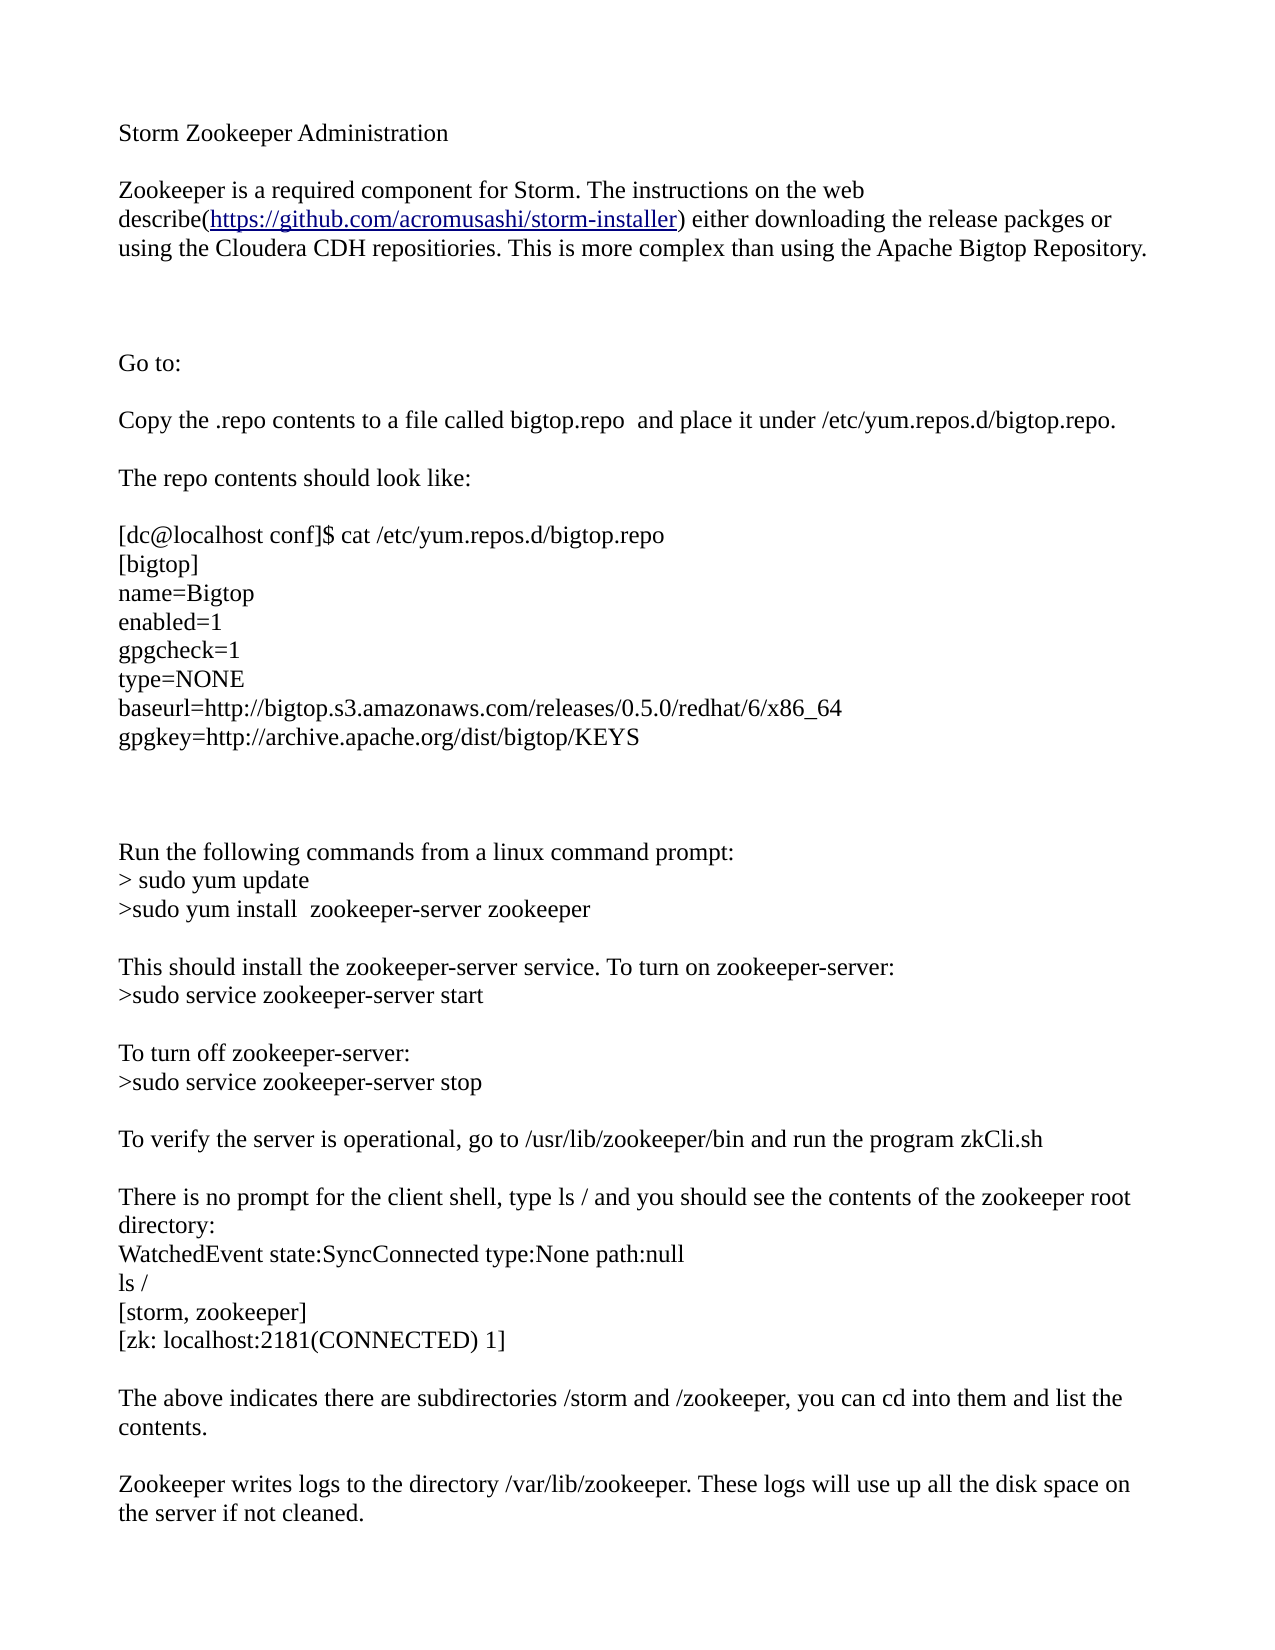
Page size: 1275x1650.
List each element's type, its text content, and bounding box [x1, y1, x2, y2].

text enabled=1 [118, 607, 1157, 636]
text To turn off zookeeper-server: [118, 1038, 1157, 1067]
text Go to: [118, 348, 1157, 377]
text gpgcheck=1 [118, 636, 1157, 664]
text [dc@localhost conf]$ cat /etc/yum.repos.d/bigtop.repo [118, 521, 1157, 549]
text This should install the zookeeper-server service. To turn on zookeeper-server: [118, 952, 1157, 981]
text type=NONE [118, 664, 1157, 693]
text baseurl=http://bigtop.s3.amazonaws.com/releases/0.5.0/redhat/6/x86_64 [118, 693, 1157, 722]
text Copy the .repo contents to a file called bigtop.repo and place it under /etc/yum.repos.d/bigtop.repo. [118, 406, 1157, 434]
text ls / [118, 1268, 1157, 1297]
text To verify the server is operational, go to /usr/lib/zookeeper/bin and run the program zkCli.sh [118, 1124, 1157, 1153]
text [storm, zookeeper] [118, 1297, 1157, 1326]
text The repo contents should look like: [118, 463, 1157, 492]
text Run the following commands from a linux command prompt: [118, 837, 1157, 866]
text [bigtop] [118, 549, 1157, 578]
text name=Bigtop [118, 578, 1157, 607]
text The above indicates there are subdirectories /storm and /zookeeper, you can cd into them and list the contents. [118, 1383, 1157, 1441]
text > sudo yum update [118, 866, 1157, 894]
text Zookeeper writes logs to the directory /var/lib/zookeeper. These logs will use up all the disk space on the server if not cleaned. [118, 1469, 1157, 1527]
text >sudo service zookeeper-server start [118, 981, 1157, 1009]
text [zk: localhost:2181(CONNECTED) 1] [118, 1326, 1157, 1354]
text WatchedEvent state:SyncConnected type:None path:null [118, 1239, 1157, 1268]
text There is no prompt for the client shell, type ls / and you should see the contents of the zookeeper root directory: [118, 1182, 1157, 1239]
text gpgkey=http://archive.apache.org/dist/bigtop/KEYS [118, 722, 1157, 751]
text Zookeeper is a required component for Storm. The instructions on the web describe(https://github.com/acromusashi/storm-installer) either downloading the release packges or using the Cloudera CDH repositiories. This is more complex than using the Apache Bigtop Repository. [118, 176, 1157, 262]
text >sudo service zookeeper-server stop [118, 1067, 1157, 1096]
text >sudo yum install zookeeper-server zookeeper [118, 894, 1157, 923]
text Storm Zookeeper Administration [118, 118, 1157, 147]
